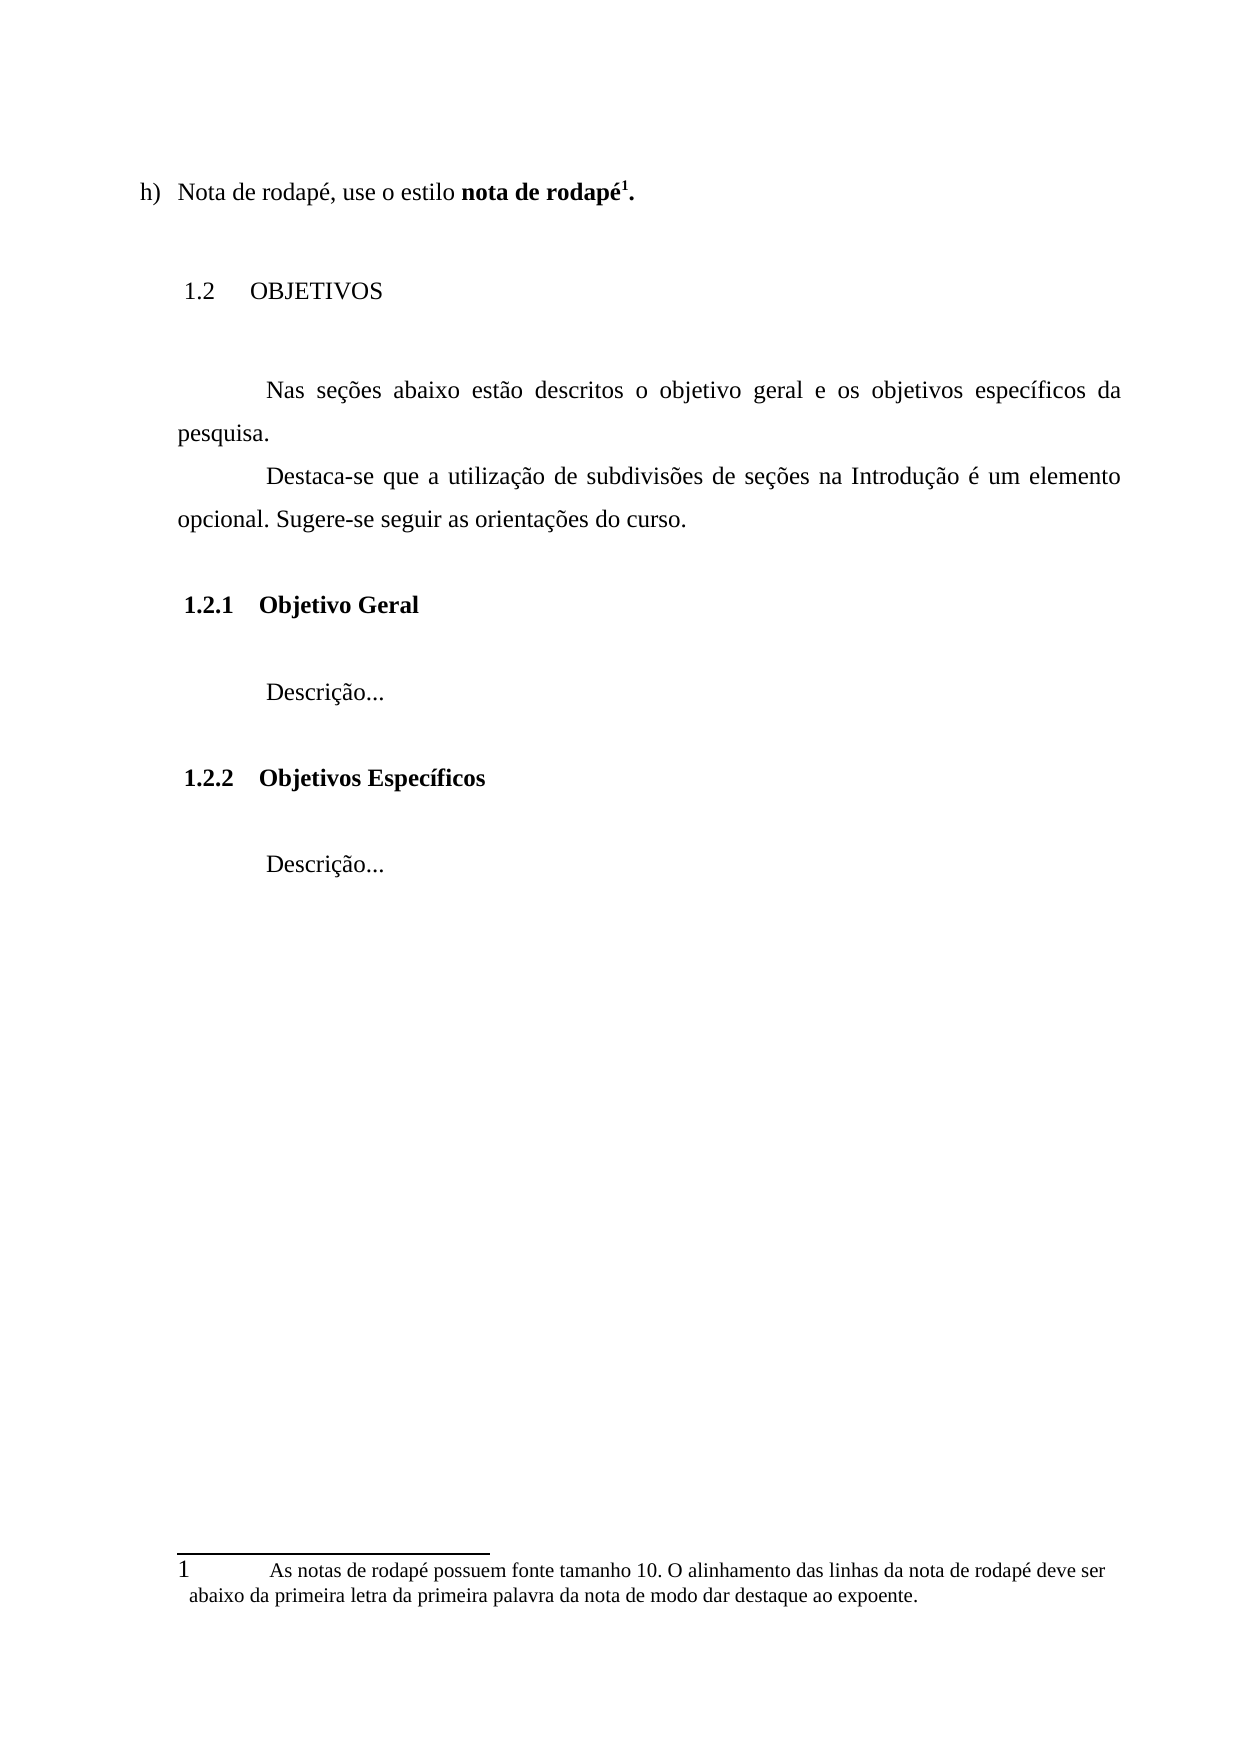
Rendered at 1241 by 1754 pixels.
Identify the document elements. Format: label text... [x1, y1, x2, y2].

text Descrição... [177, 677, 1122, 705]
list Objetivos Específicos [177, 763, 1122, 792]
text Nas seções abaixo estão descritos o objetivo geral e os objetivos específicos da pesquisa. [177, 375, 1122, 447]
text Destaca-se que a utilização de subdivisões de seções na Introdução é um elemento opcional. Sugere-se seguir as orientações do curso. [177, 461, 1122, 533]
text Descrição... [177, 849, 1122, 878]
list Nota de rodapé, use o estilo nota de rodapé. [140, 177, 1122, 206]
list As notas de rodapé possuem fonte tamanho 10. O alinhamento das linhas da nota de rodapé deve ser abaixo da primeira letra da primeira palavra da nota de modo dar destaque ao expoente. [177, 1554, 1122, 1607]
list Objetivo Geral [177, 590, 1122, 619]
list OBJETIVOS [177, 276, 1122, 305]
